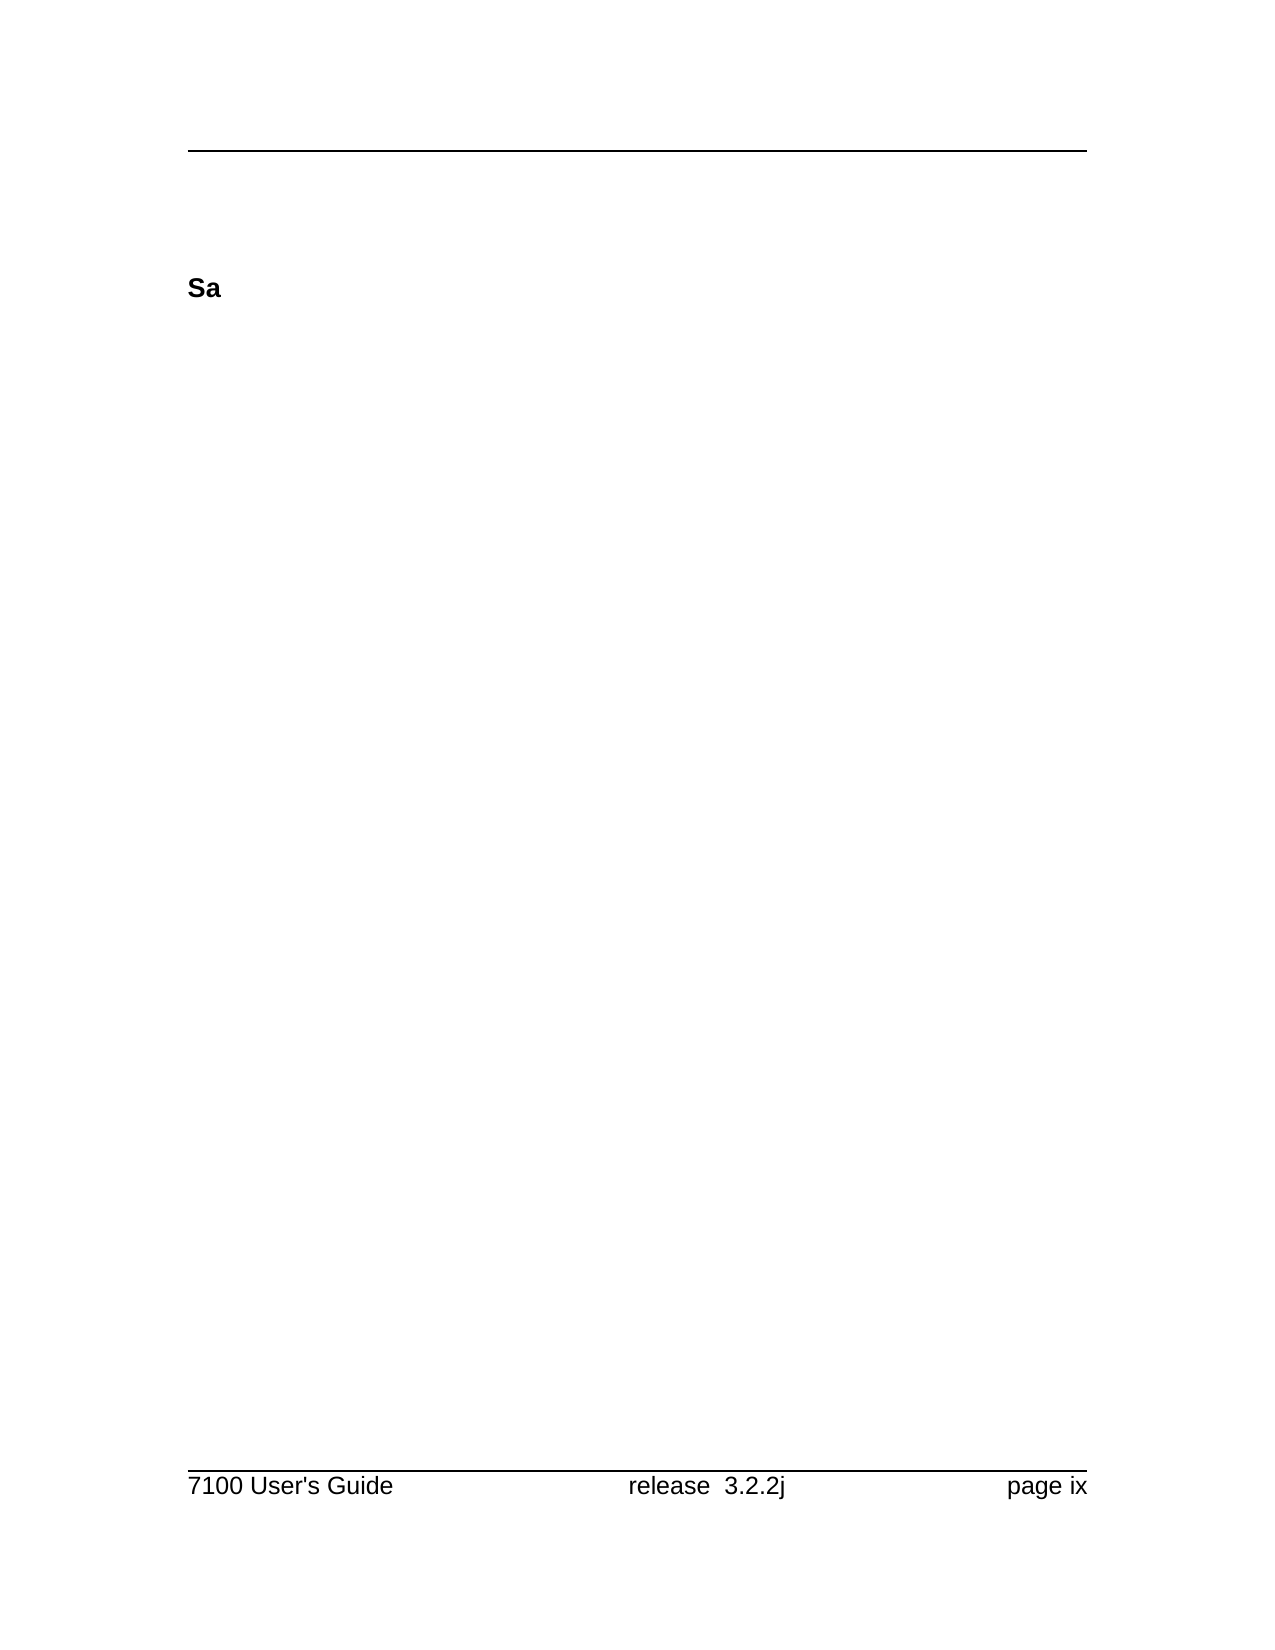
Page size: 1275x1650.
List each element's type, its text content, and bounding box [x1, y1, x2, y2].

subtitle Sa [187, 273, 1087, 303]
